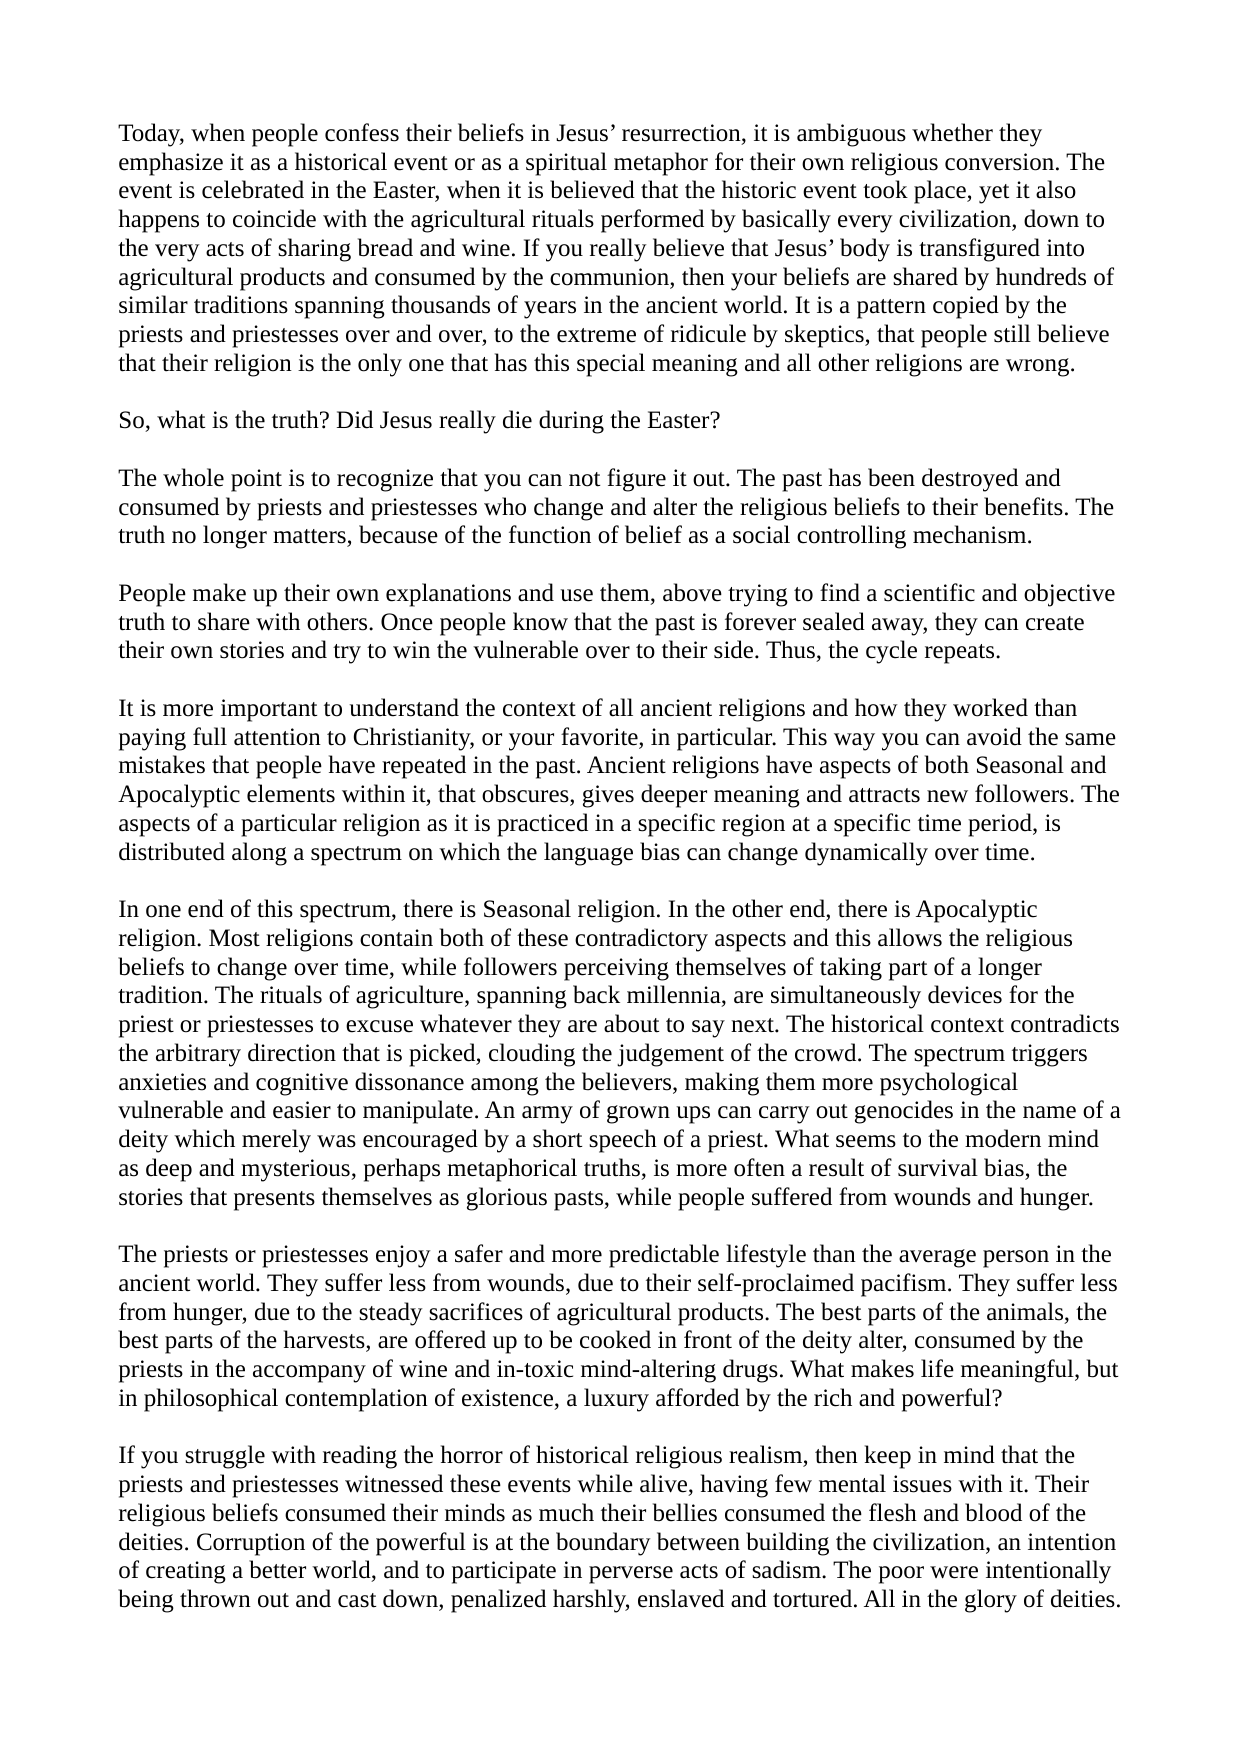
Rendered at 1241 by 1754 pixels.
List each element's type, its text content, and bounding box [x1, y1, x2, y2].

text The priests or priestesses enjoy a safer and more predictable lifestyle than the average person in the ancient world. They suffer less from wounds, due to their self-proclaimed pacifism. They suffer less from hunger, due to the steady sacrifices of agricultural products. The best parts of the animals, the best parts of the harvests, are offered up to be cooked in front of the deity alter, consumed by the priests in the accompany of wine and in-toxic mind-altering drugs. What makes life meaningful, but in philosophical contemplation of existence, a luxury afforded by the rich and powerful? [118, 1239, 1122, 1412]
text Today, when people confess their beliefs in Jesus’ resurrection, it is ambiguous whether they emphasize it as a historical event or as a spiritual metaphor for their own religious conversion. The event is celebrated in the Easter, when it is believed that the historic event took place, yet it also happens to coincide with the agricultural rituals performed by basically every civilization, down to the very acts of sharing bread and wine. If you really believe that Jesus’ body is transfigured into agricultural products and consumed by the communion, then your beliefs are shared by hundreds of similar traditions spanning thousands of years in the ancient world. It is a pattern copied by the priests and priestesses over and over, to the extreme of ridicule by skeptics, that people still believe that their religion is the only one that has this special meaning and all other religions are wrong. [118, 118, 1122, 377]
text In one end of this spectrum, there is Seasonal religion. In the other end, there is Apocalyptic religion. Most religions contain both of these contradictory aspects and this allows the religious beliefs to change over time, while followers perceiving themselves of taking part of a longer tradition. The rituals of agriculture, spanning back millennia, are simultaneously devices for the priest or priestesses to excuse whatever they are about to say next. The historical context contradicts the arbitrary direction that is picked, clouding the judgement of the crowd. The spectrum triggers anxieties and cognitive dissonance among the believers, making them more psychological vulnerable and easier to manipulate. An army of grown ups can carry out genocides in the name of a deity which merely was encouraged by a short speech of a priest. What seems to the modern mind as deep and mysterious, perhaps metaphorical truths, is more often a result of survival bias, the stories that presents themselves as glorious pasts, while people suffered from wounds and hunger. [118, 894, 1122, 1211]
text So, what is the truth? Did Jesus really die during the Easter? [118, 406, 1122, 434]
text If you struggle with reading the horror of historical religious realism, then keep in mind that the priests and priestesses witnessed these events while alive, having few mental issues with it. Their religious beliefs consumed their minds as much their bellies consumed the flesh and blood of the deities. Corruption of the powerful is at the boundary between building the civilization, an intention of creating a better world, and to participate in perverse acts of sadism. The poor were intentionally being thrown out and cast down, penalized harshly, enslaved and tortured. All in the glory of deities. [118, 1441, 1122, 1613]
text The whole point is to recognize that you can not figure it out. The past has been destroyed and consumed by priests and priestesses who change and alter the religious beliefs to their benefits. The truth no longer matters, because of the function of belief as a social controlling mechanism. [118, 463, 1122, 549]
text It is more important to understand the context of all ancient religions and how they worked than paying full attention to Christianity, or your favorite, in particular. This way you can avoid the same mistakes that people have repeated in the past. Ancient religions have aspects of both Seasonal and Apocalyptic elements within it, that obscures, gives deeper meaning and attracts new followers. The aspects of a particular religion as it is practiced in a specific region at a specific time period, is distributed along a spectrum on which the language bias can change dynamically over time. [118, 693, 1122, 866]
text People make up their own explanations and use them, above trying to find a scientific and objective truth to share with others. Once people know that the past is forever sealed away, they can create their own stories and try to win the vulnerable over to their side. Thus, the cycle repeats. [118, 578, 1122, 664]
